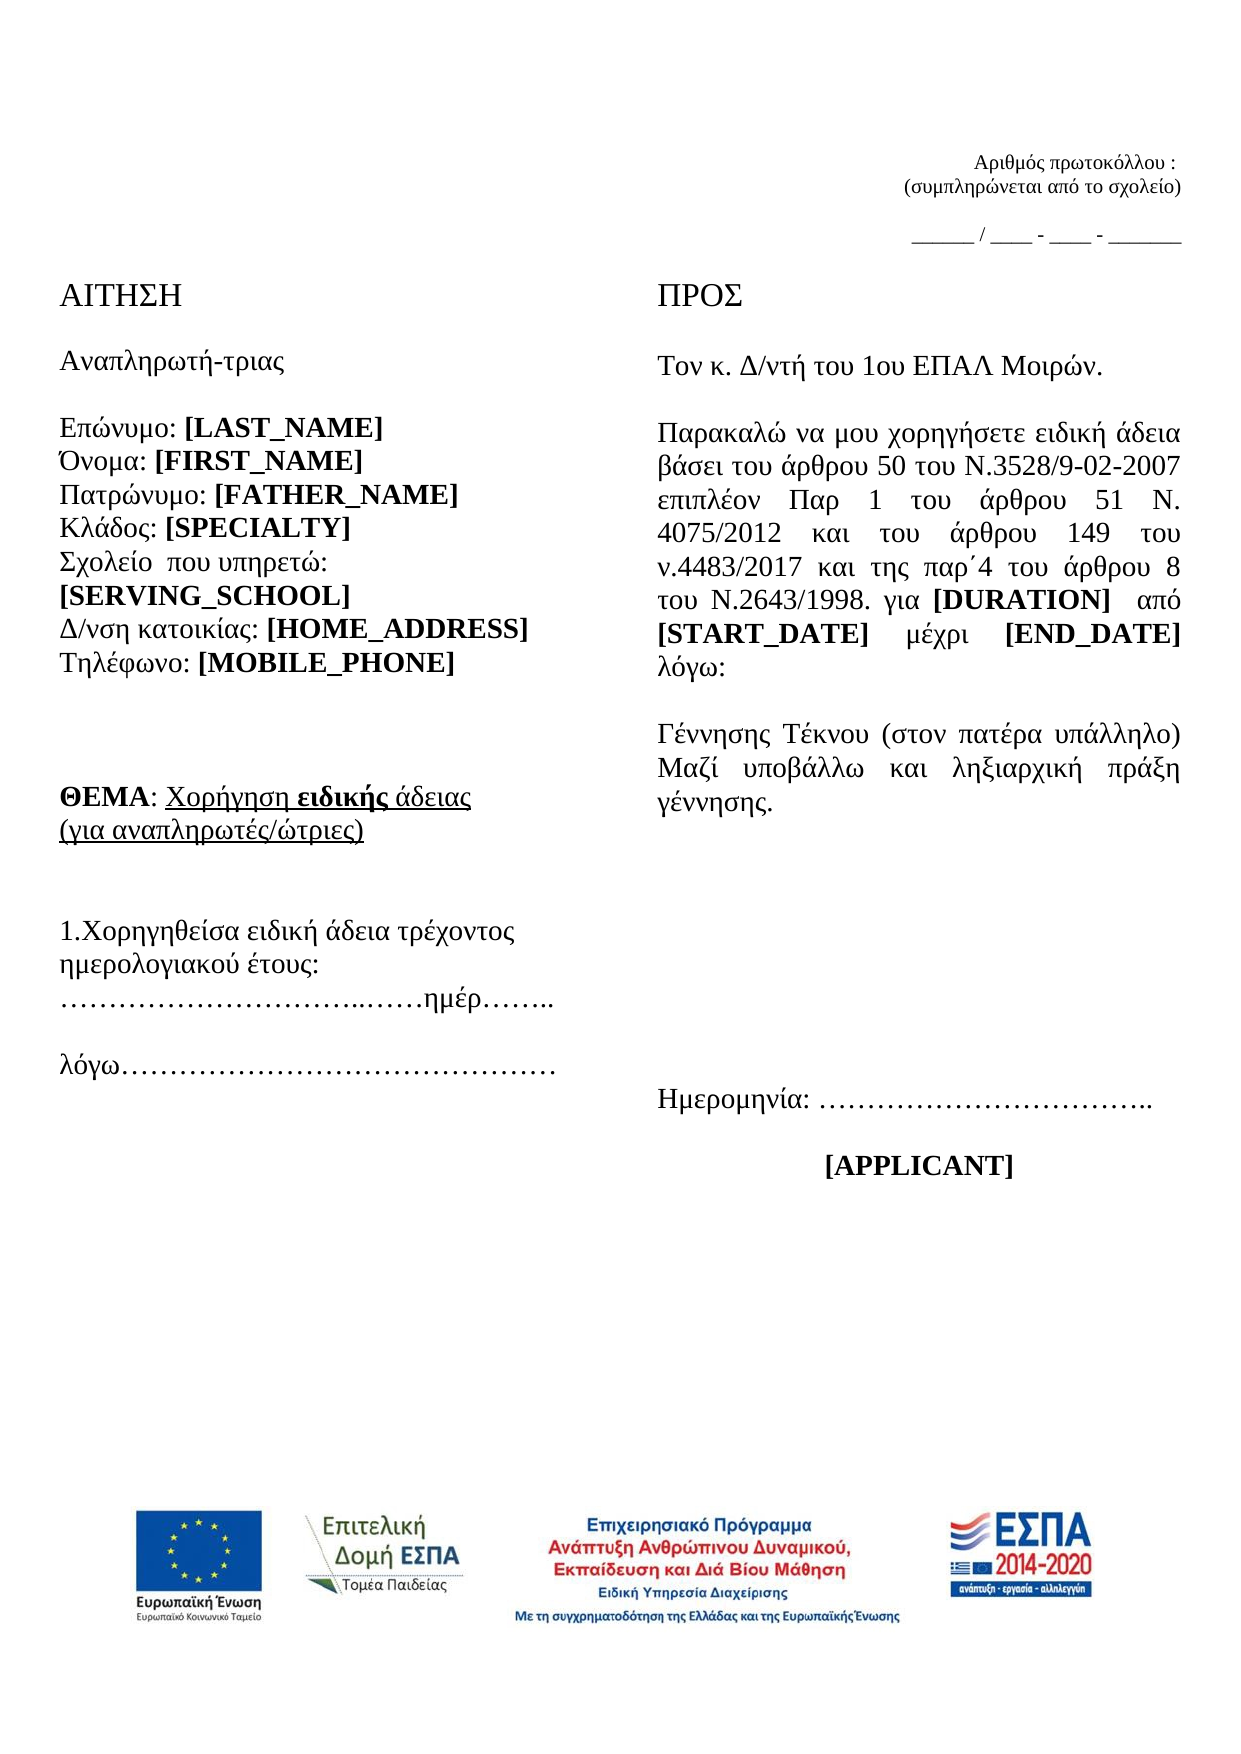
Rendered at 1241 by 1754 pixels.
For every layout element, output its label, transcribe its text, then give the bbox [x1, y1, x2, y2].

text Ημερομηνία: …………………………….. [657, 1081, 1181, 1114]
text 1.Χορηγηθείσα ειδική άδεια τρέχοντος ημερολογιακού έτους: [59, 913, 583, 980]
text Κλάδος: [SPECIALTY] [59, 511, 583, 544]
text (για αναπληρωτές/ώτριες) [59, 812, 583, 846]
text Τηλέφωνο: [MOBILE_PHONE] [59, 645, 583, 678]
text Τον κ. Δ/ντή του 1ου ΕΠΑΛ Μοιρών. [657, 348, 1181, 381]
text ΑΙΤΗΣΗ [59, 276, 583, 343]
text Όνομα: [FIRST_NAME] [59, 443, 583, 477]
text Επώνυμο: [LAST_NAME] [59, 410, 583, 443]
text Αναπληρωτή-τριας [59, 343, 583, 376]
text [APPLICANT] [657, 1148, 1181, 1181]
text ΠΡΟΣ [657, 276, 1181, 314]
text Δ/νση κατοικίας: [HOME_ADDRESS] [59, 611, 583, 645]
text Πατρώνυμο: [FATHER_NAME] [59, 477, 583, 511]
text …………………………..……ημέρ…….. [59, 980, 583, 1014]
text Σχολείο που υπηρετώ: [SERVING_SCHOOL] [59, 544, 583, 611]
text λόγω……………………………………… [59, 1047, 583, 1081]
text Παρακαλώ να μου χορηγήσετε ειδική άδεια βάσει του άρθρου 50 του Ν.3528/9-02-2007 επιπλέον Παρ 1 του άρθρου 51 Ν. 4075/2012 και του άρθρου 149 του ν.4483/2017 και της παρ΄4 του άρθρου 8 του Ν.2643/1998. για [DURATION] από [START_DATE] μέχρι [END_DATE] λόγω: [657, 415, 1181, 683]
picture [130, 1506, 1095, 1639]
text Γέννησης Τέκνου (στον πατέρα υπάλληλο) Μαζί υποβάλλω και ληξιαρχική πράξη γέννησης. [657, 717, 1181, 817]
text ΘΕΜΑ: Χορήγηση ειδικής άδειας [59, 779, 583, 812]
